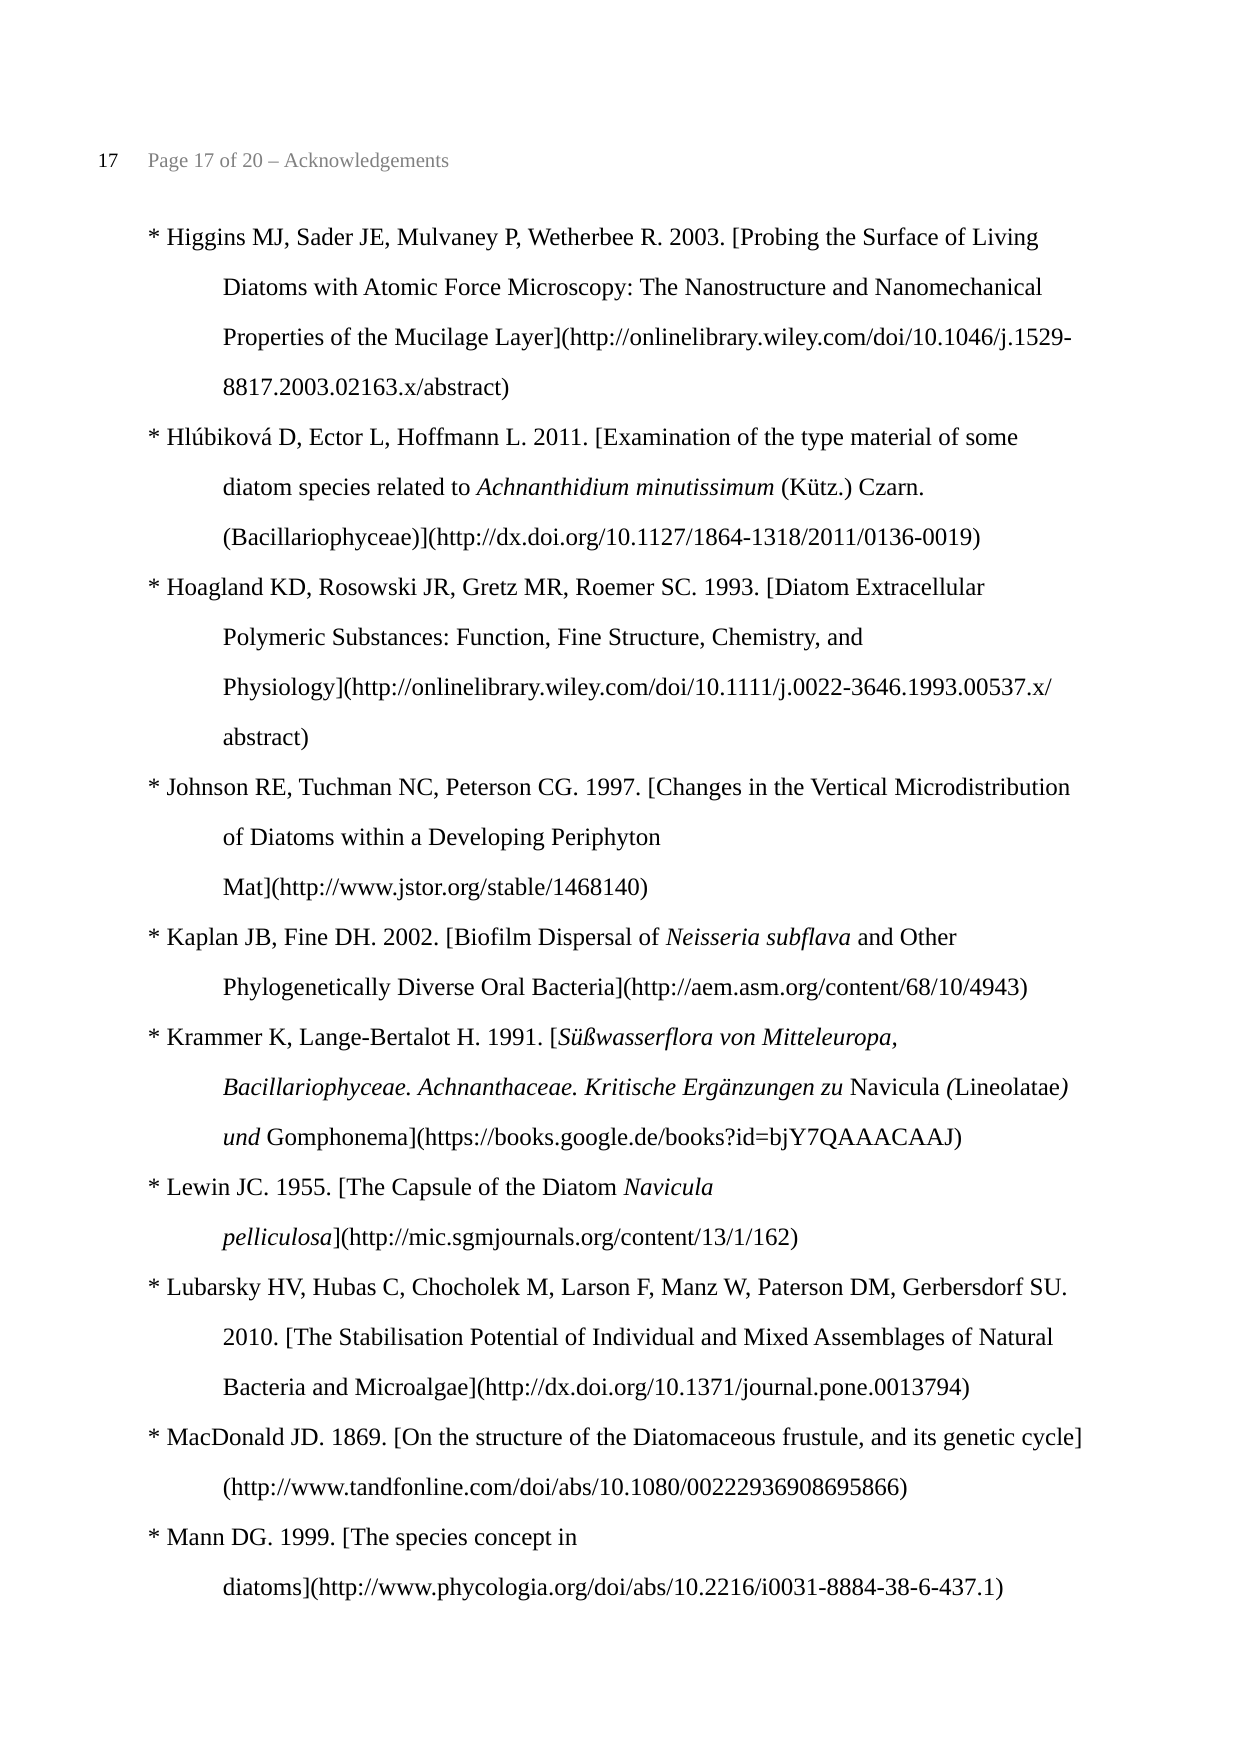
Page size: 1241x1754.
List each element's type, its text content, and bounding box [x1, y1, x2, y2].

text * Lewin JC. 1955. [The Capsule of the Diatom Navicula pelliculosa](http://mic.sgmjournals.org/content/13/1/162) [148, 1151, 1093, 1251]
text * Mann DG. 1999. [The species concept in diatoms](http://www.phycologia.org/doi/abs/10.2216/i0031-8884-38-6-437.1) [148, 1501, 1093, 1601]
text * Hoagland KD, Rosowski JR, Gretz MR, Roemer SC. 1993. [Diatom Extracellular Polymeric Substances: Function, Fine Structure, Chemistry, and Physiology](http://onlinelibrary.wiley.com/doi/10.1111/j.0022-3646.1993.00537.x/abstract) [148, 551, 1093, 751]
text * Johnson RE, Tuchman NC, Peterson CG. 1997. [Changes in the Vertical Microdistribution of Diatoms within a Developing Periphyton Mat](http://www.jstor.org/stable/1468140) [148, 751, 1093, 901]
text * Lubarsky HV, Hubas C, Chocholek M, Larson F, Manz W, Paterson DM, Gerbersdorf SU. 2010. [The Stabilisation Potential of Individual and Mixed Assemblages of Natural Bacteria and Microalgae](http://dx.doi.org/10.1371/journal.pone.0013794) [148, 1251, 1093, 1401]
text * MacDonald JD. 1869. [On the structure of the Diatomaceous frustule, and its genetic cycle](http://www.tandfonline.com/doi/abs/10.1080/00222936908695866) [148, 1401, 1093, 1501]
text * Krammer K, Lange-Bertalot H. 1991. [Süßwasserflora von Mitteleuropa, Bacillariophyceae. Achnanthaceae. Kritische Ergänzungen zu Navicula (Lineolatae) und Gomphonema](https://books.google.de/books?id=bjY7QAAACAAJ) [148, 1001, 1093, 1151]
text * Kaplan JB, Fine DH. 2002. [Biofilm Dispersal of Neisseria subflava and Other Phylogenetically Diverse Oral Bacteria](http://aem.asm.org/content/68/10/4943) [148, 901, 1093, 1001]
text * Hlúbiková D, Ector L, Hoffmann L. 2011. [Examination of the type material of some diatom species related to Achnanthidium minutissimum (Kütz.) Czarn. (Bacillariophyceae)](http://dx.doi.org/10.1127/1864-1318/2011/0136-0019) [148, 401, 1093, 551]
text * Higgins MJ, Sader JE, Mulvaney P, Wetherbee R. 2003. [Probing the Surface of Living Diatoms with Atomic Force Microscopy: The Nanostructure and Nanomechanical Properties of the Mucilage Layer](http://onlinelibrary.wiley.com/doi/10.1046/j.1529-8817.2003.02163.x/abstract) [148, 201, 1093, 401]
